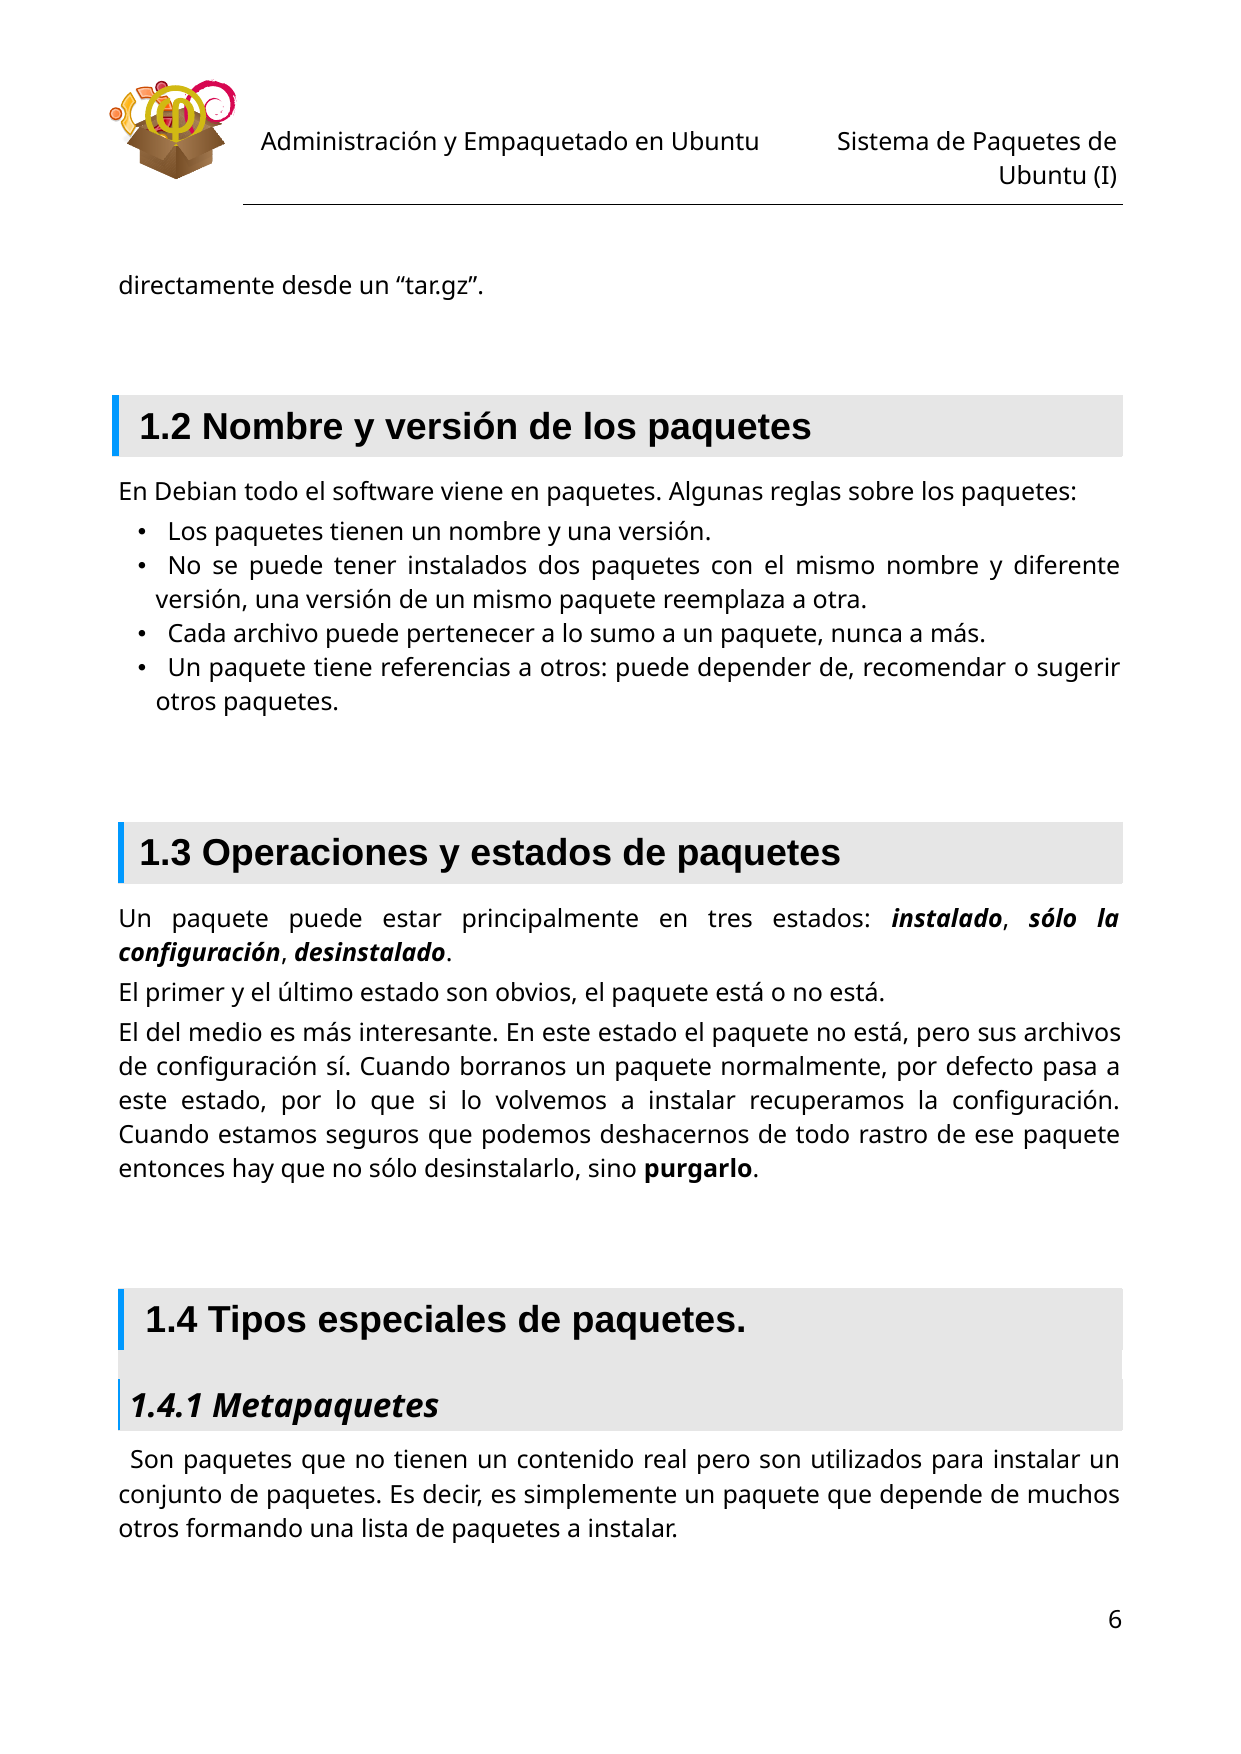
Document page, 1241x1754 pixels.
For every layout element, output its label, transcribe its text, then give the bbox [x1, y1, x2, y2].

list No se puede tener instalados dos paquetes con el mismo nombre y diferente versión, una versión de un mismo paquete reemplaza a otra. [126, 548, 1122, 616]
text Un paquete puede estar principalmente en tres estados: instalado, sólo la configuración, desinstalado. [118, 900, 1122, 968]
subtitle 1.4 Tipos especiales de paquetes. [124, 1290, 1122, 1349]
subtitle 1.2 Nombre y versión de los paquetes [119, 396, 1122, 456]
subtitle 1.3 Operaciones y estados de paquetes [124, 823, 1122, 883]
list Cada archivo puede pertenecer a lo sumo a un paquete, nunca a más. [126, 616, 1122, 650]
text El primer y el último estado son obvios, el paquete está o no está. [118, 974, 1122, 1008]
text directamente desde un “tar.gz”. [118, 267, 1122, 301]
list Un paquete tiene referencias a otros: puede depender de, recomendar o sugerir otros paquetes. [126, 650, 1122, 718]
subtitle 1.4.1 Metapaquetes [120, 1380, 1122, 1430]
list Los paquetes tienen un nombre y una versión. [126, 514, 1122, 548]
text En Debian todo el software viene en paquetes. Algunas reglas sobre los paquetes: [118, 474, 1122, 508]
text Son paquetes que no tienen un contenido real pero son utilizados para instalar un conjunto de paquetes. Es decir, es simplemente un paquete que depende de muchos otros formando una lista de paquetes a instalar. [118, 1442, 1122, 1544]
text El del medio es más interesante. En este estado el paquete no está, pero sus archivos de configuración sí. Cuando borranos un paquete normalmente, por defecto pasa a este estado, por lo que si lo volvemos a instalar recuperamos la configuración. Cuando estamos seguros que podemos deshacernos de todo rastro de ese paquete entonces hay que no sólo desinstalarlo, sino purgarlo. [118, 1014, 1122, 1185]
